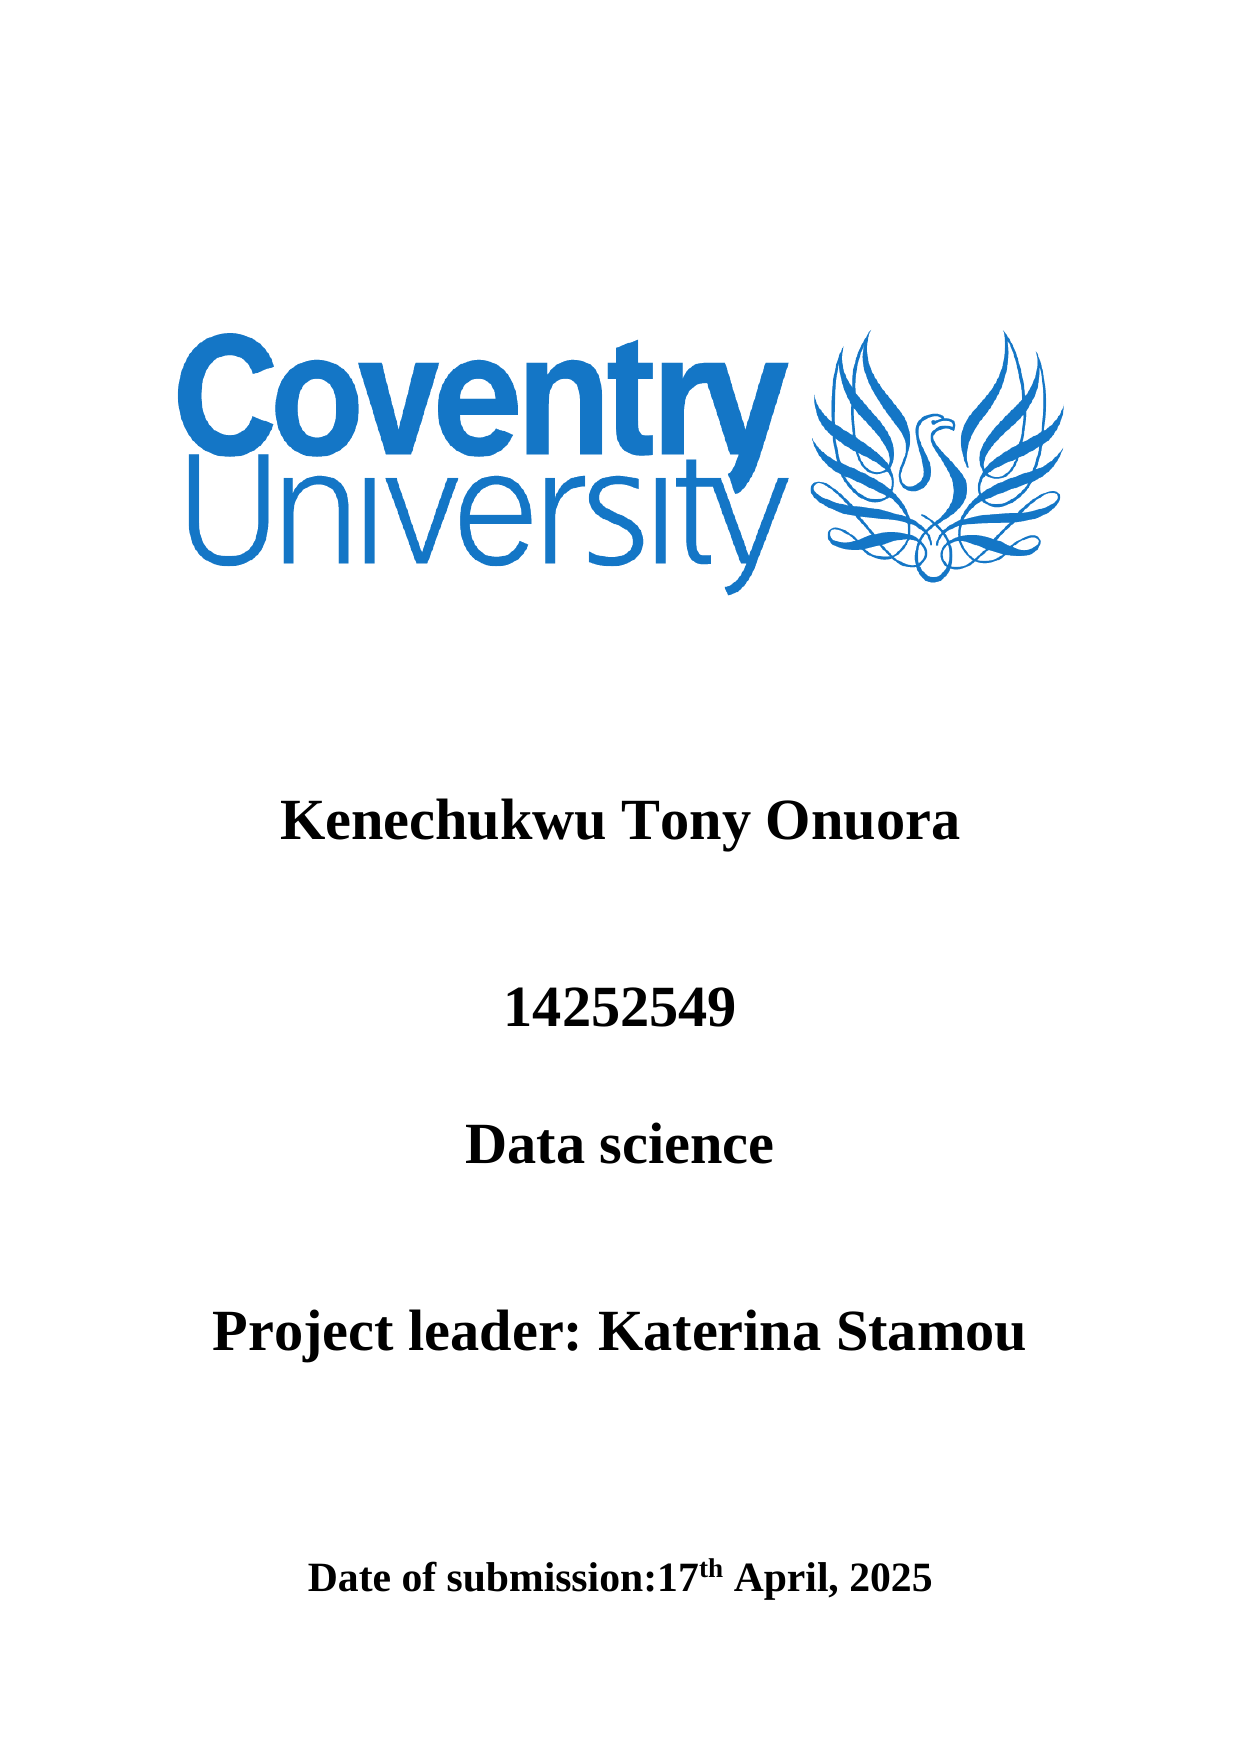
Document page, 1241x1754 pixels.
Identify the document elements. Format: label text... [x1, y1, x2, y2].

text Data science [150, 1109, 1090, 1176]
text Date of submission:17th April, 2025 [150, 1552, 1090, 1600]
text 14252549 [150, 972, 1090, 1039]
text Kenechukwu Tony Onuora [150, 785, 1090, 852]
text Project leader: Katerina Stamou [150, 1296, 1090, 1363]
